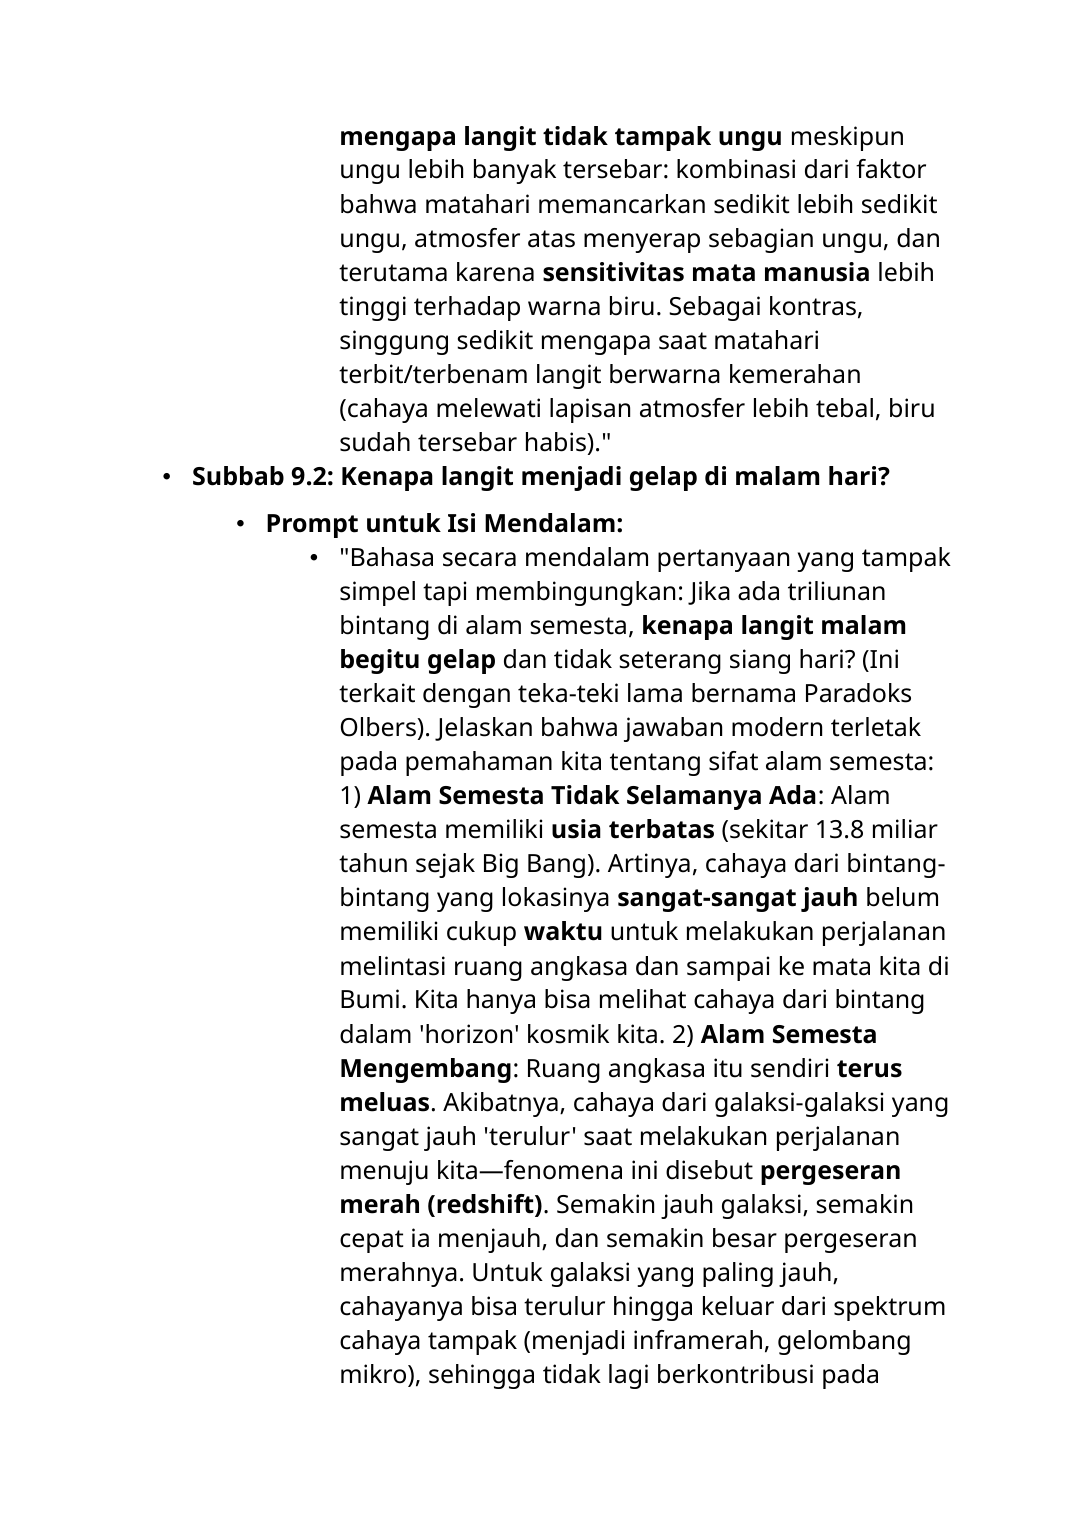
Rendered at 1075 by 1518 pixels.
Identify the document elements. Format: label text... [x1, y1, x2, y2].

list "Bahasa secara mendalam pertanyaan yang tampak simpel tapi membingungkan: Jika ada triliunan bintang di alam semesta, kenapa langit malam begitu gelap dan tidak seterang siang hari? (Ini terkait dengan teka-teki lama bernama Paradoks Olbers). Jelaskan bahwa jawaban modern terletak pada pemahaman kita tentang sifat alam semesta: 1) Alam Semesta Tidak Selamanya Ada: Alam semesta memiliki usia terbatas (sekitar 13.8 miliar tahun sejak Big Bang). Artinya, cahaya dari bintang-bintang yang lokasinya sangat-sangat jauh belum memiliki cukup waktu untuk melakukan perjalanan melintasi ruang angkasa dan sampai ke mata kita di Bumi. Kita hanya bisa melihat cahaya dari bintang dalam 'horizon' kosmik kita. 2) Alam Semesta Mengembang: Ruang angkasa itu sendiri terus meluas. Akibatnya, cahaya dari galaksi-galaksi yang sangat jauh 'terulur' saat melakukan perjalanan menuju kita—fenomena ini disebut pergeseran merah (redshift). Semakin jauh galaksi, semakin cepat ia menjauh, dan semakin besar pergeseran merahnya. Untuk galaksi yang paling jauh, cahayanya bisa terulur hingga keluar dari spektrum cahaya tampak (menjadi inframerah, gelombang mikro), sehingga tidak lagi berkontribusi pada [309, 539, 957, 1391]
list Subbab 9.2: Kenapa langit menjadi gelap di malam hari? [162, 459, 957, 493]
list mengapa langit tidak tampak ungu meskipun ungu lebih banyak tersebar: kombinasi dari faktor bahwa matahari memancarkan sedikit lebih sedikit ungu, atmosfer atas menyerap sebagian ungu, dan terutama karena sensitivitas mata manusia lebih tinggi terhadap warna biru. Sebagai kontras, singgung sedikit mengapa saat matahari terbit/terbenam langit berwarna kemerahan (cahaya melewati lapisan atmosfer lebih tebal, biru sudah tersebar habis)." [309, 118, 957, 459]
list Prompt untuk Isi Mendalam: [236, 505, 957, 539]
